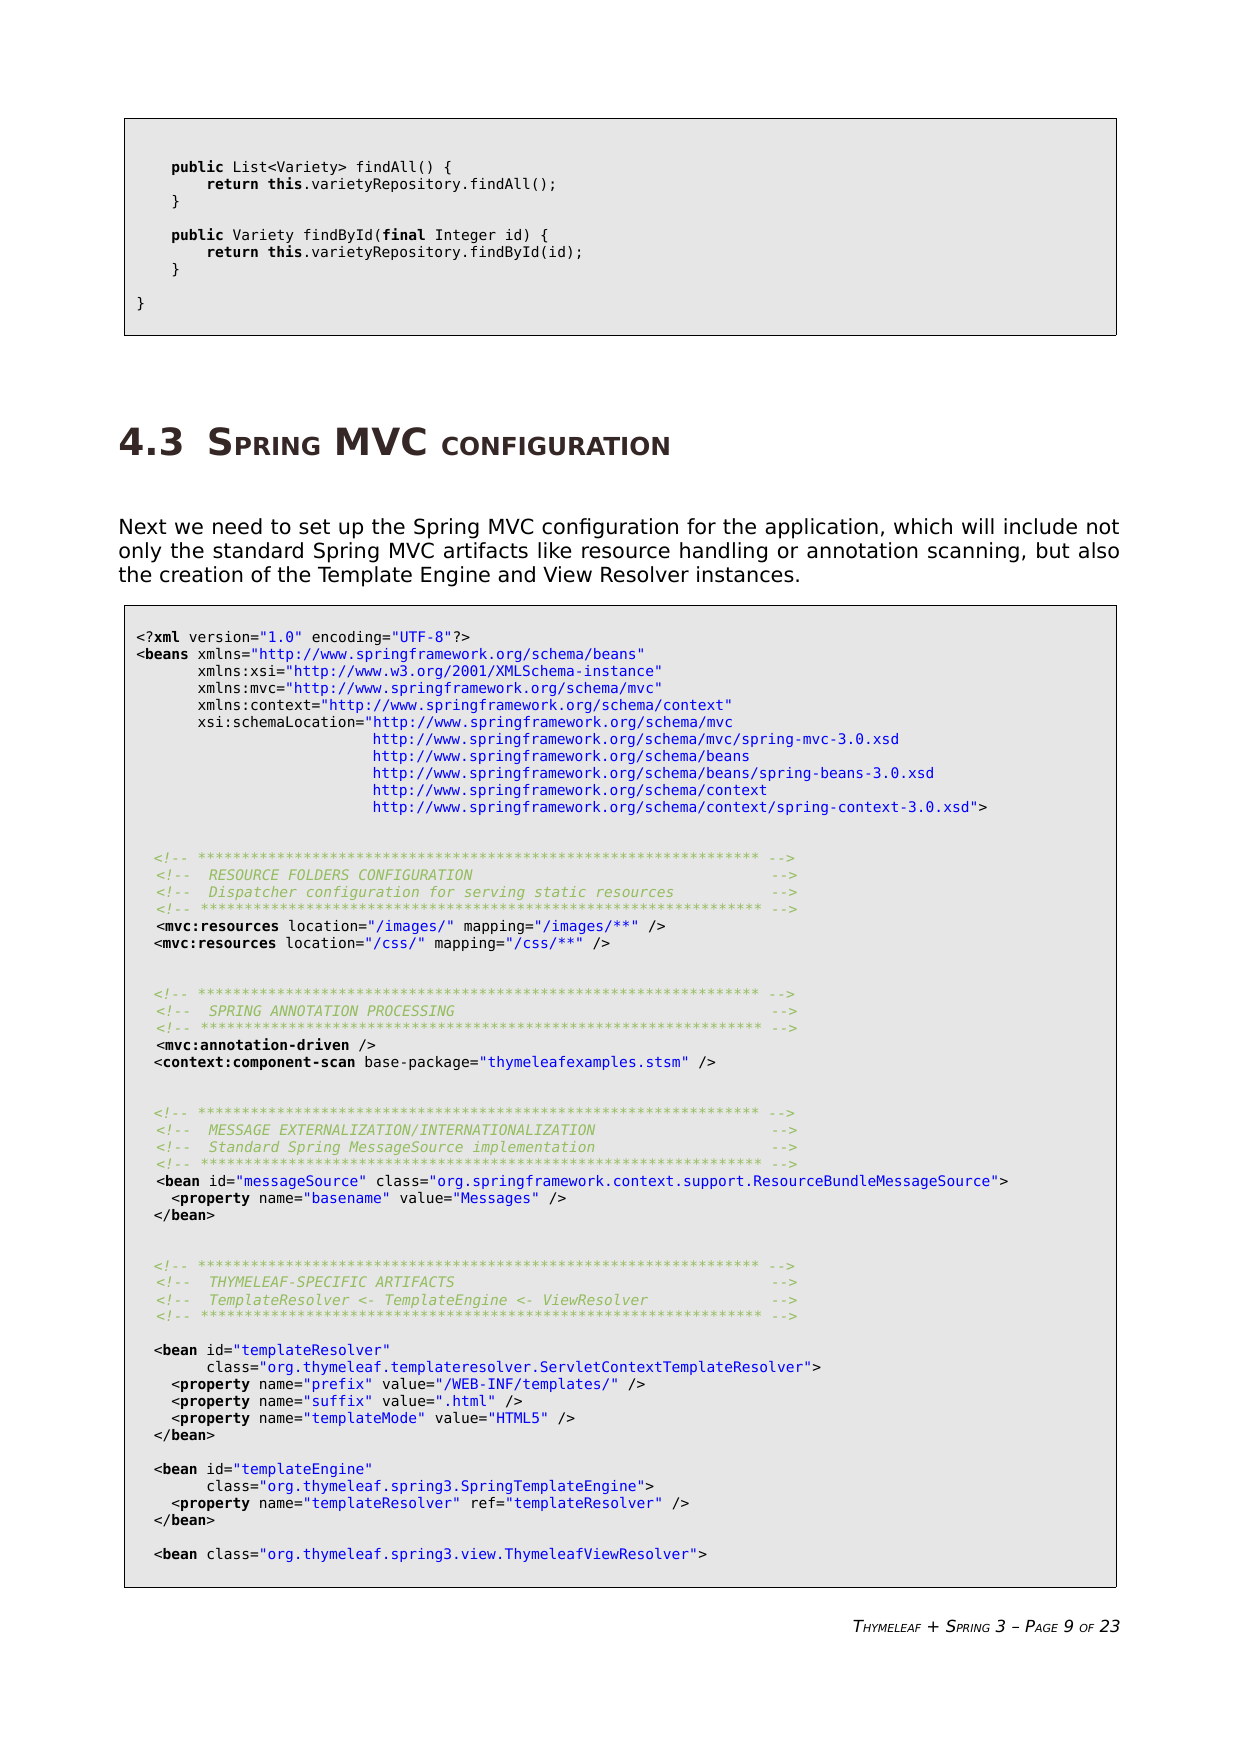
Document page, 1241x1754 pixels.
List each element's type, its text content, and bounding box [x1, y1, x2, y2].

text Next we need to set up the Spring MVC configuration for the application, which will include not only the standard Spring MVC artifacts like resource handling or annotation scanning, but also the creation of the Template Engine and View Resolver instances. [118, 515, 1122, 588]
text <?xml version="1.0" encoding="UTF-8"?> <beans xmlns="http://www.springframework.org/schema/beans" xmlns:xsi="http://www.w3.org/2001/XMLSchema-instance" xmlns:mvc="http://www.springframework.org/schema/mvc" xmlns:context="http://www.springframework.org/schema/context" xsi:schemaLocation="http://www.springframework.org/schema/mvc http://www.springframework.org/schema/mvc/spring-mvc-3.0.xsd http://www.springframework.org/schema/beans http://www.springframework.org/schema/beans/spring-beans-3.0.xsd http://www.springframework.org/schema/context http://www.springframework.org/schema/context/spring-context-3.0.xsd"> <!-- **************************************************************** --> <!-- RESOURCE FOLDERS CONFIGURATION --> <!-- Dispatcher configuration for serving static resources --> <!-- **************************************************************** --> <mvc:resources location="/images/" mapping="/images/**" /> <mvc:resources location="/css/" mapping="/css/**" /> <!-- **************************************************************** --> <!-- SPRING ANNOTATION PROCESSING --> <!-- **************************************************************** --> <mvc:annotation-driven /> <context:component-scan base-package="thymeleafexamples.stsm" /> <!-- **************************************************************** --> <!-- MESSAGE EXTERNALIZATION/INTERNATIONALIZATION --> <!-- Standard Spring MessageSource implementation --> <!-- **************************************************************** --> <bean id="messageSource" class="org.springframework.context.support.ResourceBundleMessageSource"> <property name="basename" value="Messages" /> </bean> <!-- **************************************************************** --> <!-- THYMELEAF-SPECIFIC ARTIFACTS --> <!-- TemplateResolver <- TemplateEngine <- ViewResolver --> <!-- **************************************************************** --> <bean id="templateResolver" class="org.thymeleaf.templateresolver.ServletContextTemplateResolver"> <property name="prefix" value="/WEB-INF/templates/" /> <property name="suffix" value=".html" /> <property name="templateMode" value="HTML5" /> </bean> <bean id="templateEngine" class="org.thymeleaf.spring3.SpringTemplateEngine"> <property name="templateResolver" ref="templateResolver" /> </bean> <bean class="org.thymeleaf.spring3.view.ThymeleafViewResolver"> [125, 606, 1116, 1587]
subtitle Spring MVC configuration [118, 421, 1122, 465]
text public List<Variety> findAll() { return this.varietyRepository.findAll(); } public Variety findById(final Integer id) { return this.varietyRepository.findById(id); } } [125, 119, 1116, 335]
